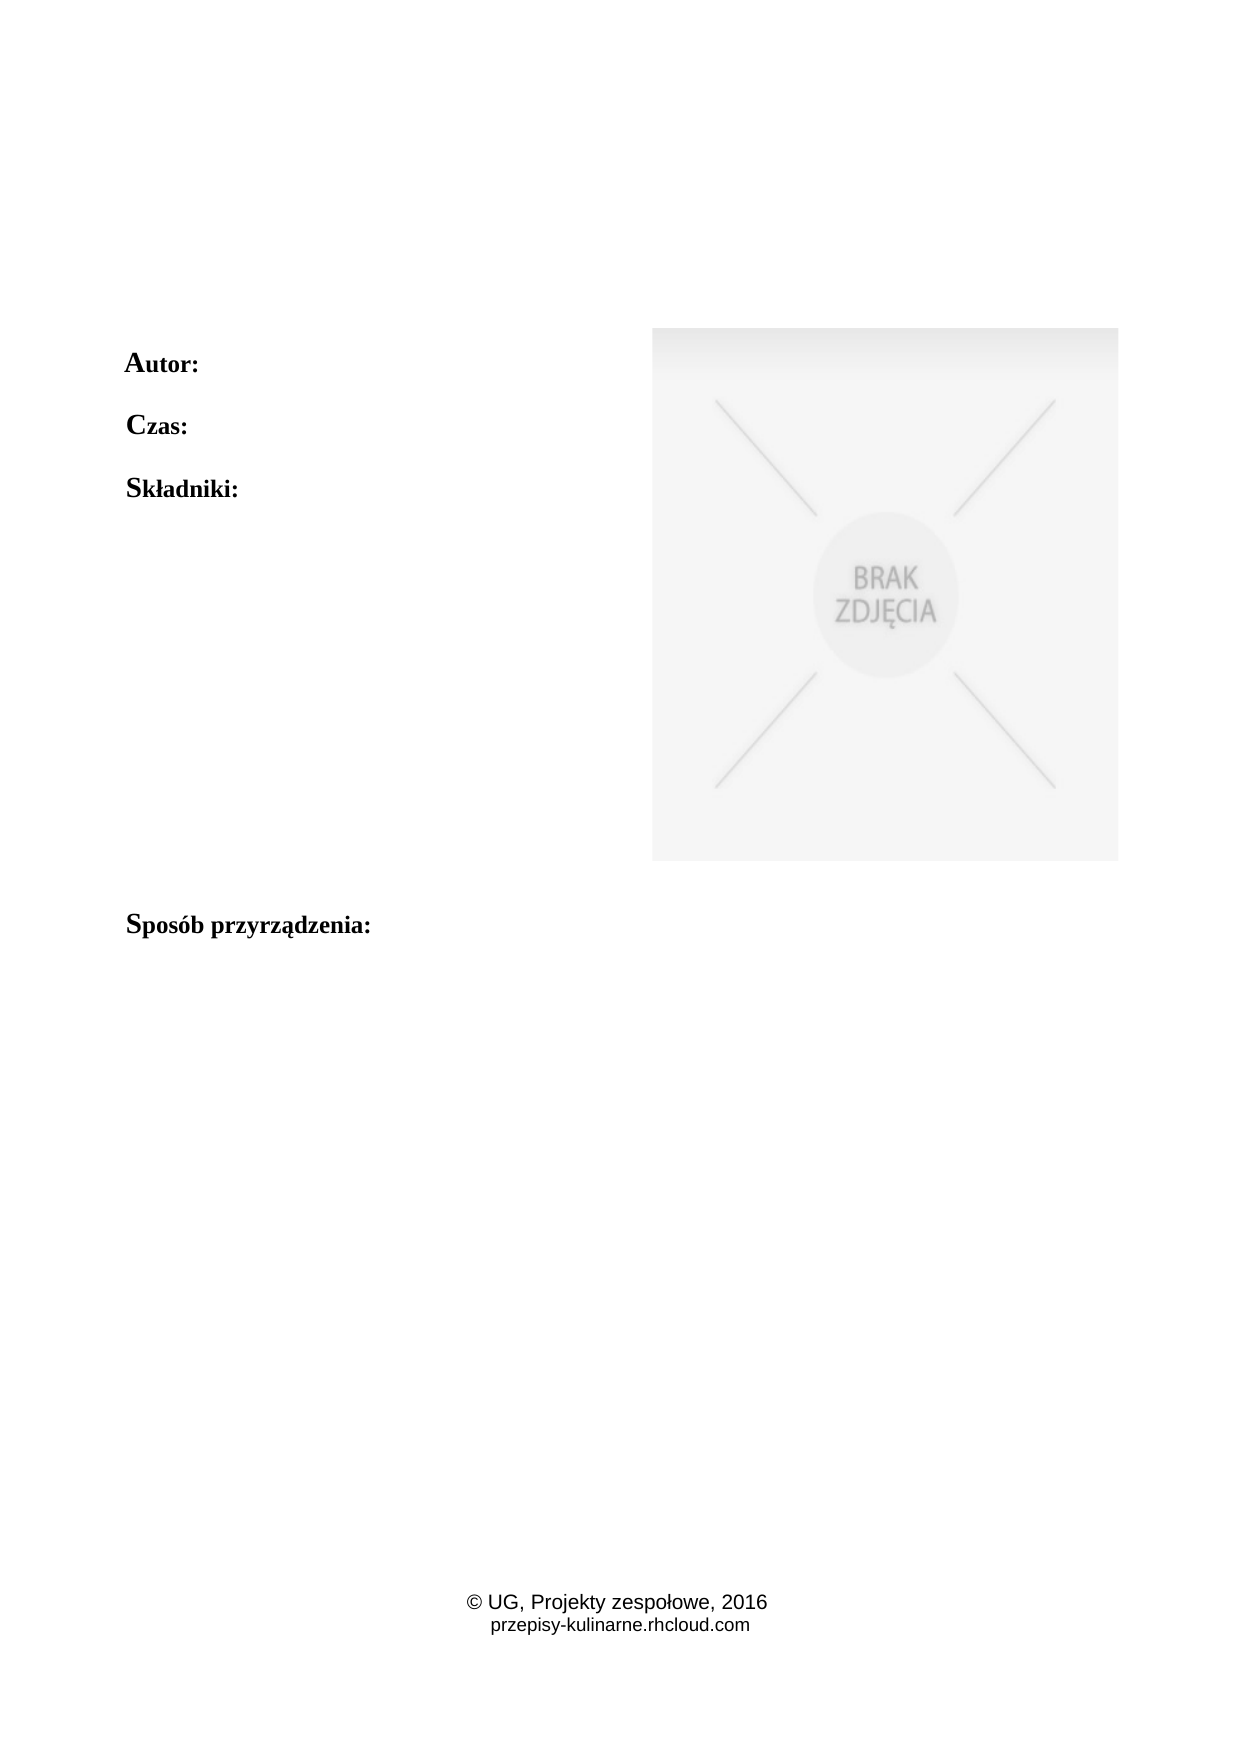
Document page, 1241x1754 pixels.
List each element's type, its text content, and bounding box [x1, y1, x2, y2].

text Autor: [118, 345, 225, 379]
text Sposób przyrządzenia: [118, 906, 1122, 939]
text [497, 345, 652, 379]
text Składniki: [118, 470, 652, 503]
picture [652, 328, 1119, 861]
text Czas: [118, 407, 225, 441]
text [497, 407, 652, 441]
